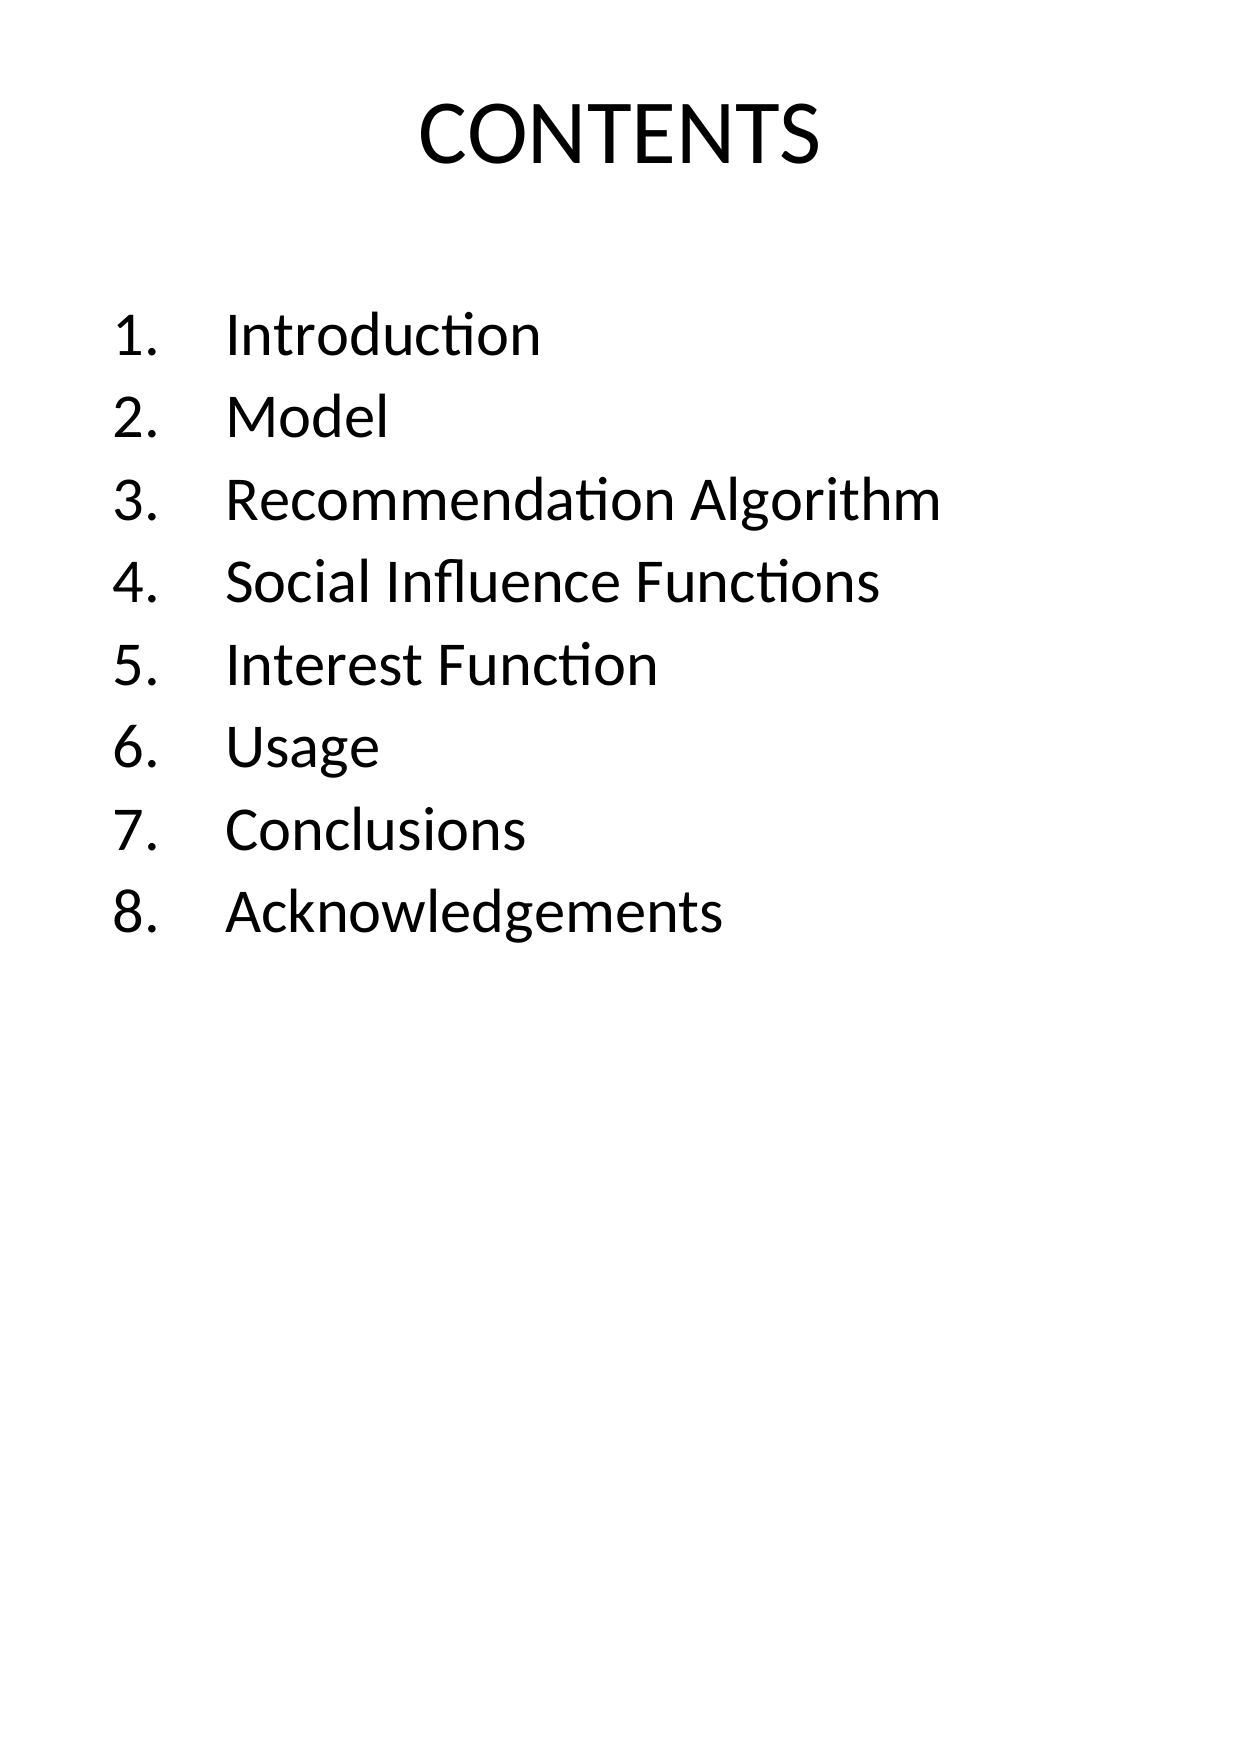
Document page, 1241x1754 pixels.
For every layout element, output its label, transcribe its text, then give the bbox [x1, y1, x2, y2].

list Acknowledgements [112, 872, 1165, 948]
list Interest Function [112, 624, 1165, 701]
list Usage [112, 707, 1165, 783]
text CONTENTS [75, 75, 1165, 187]
list Social Influence Functions [112, 542, 1165, 618]
list Recommendation Algorithm [112, 459, 1165, 536]
list Conclusions [112, 789, 1165, 866]
list Introduction [112, 295, 1165, 371]
list Model [112, 377, 1165, 453]
